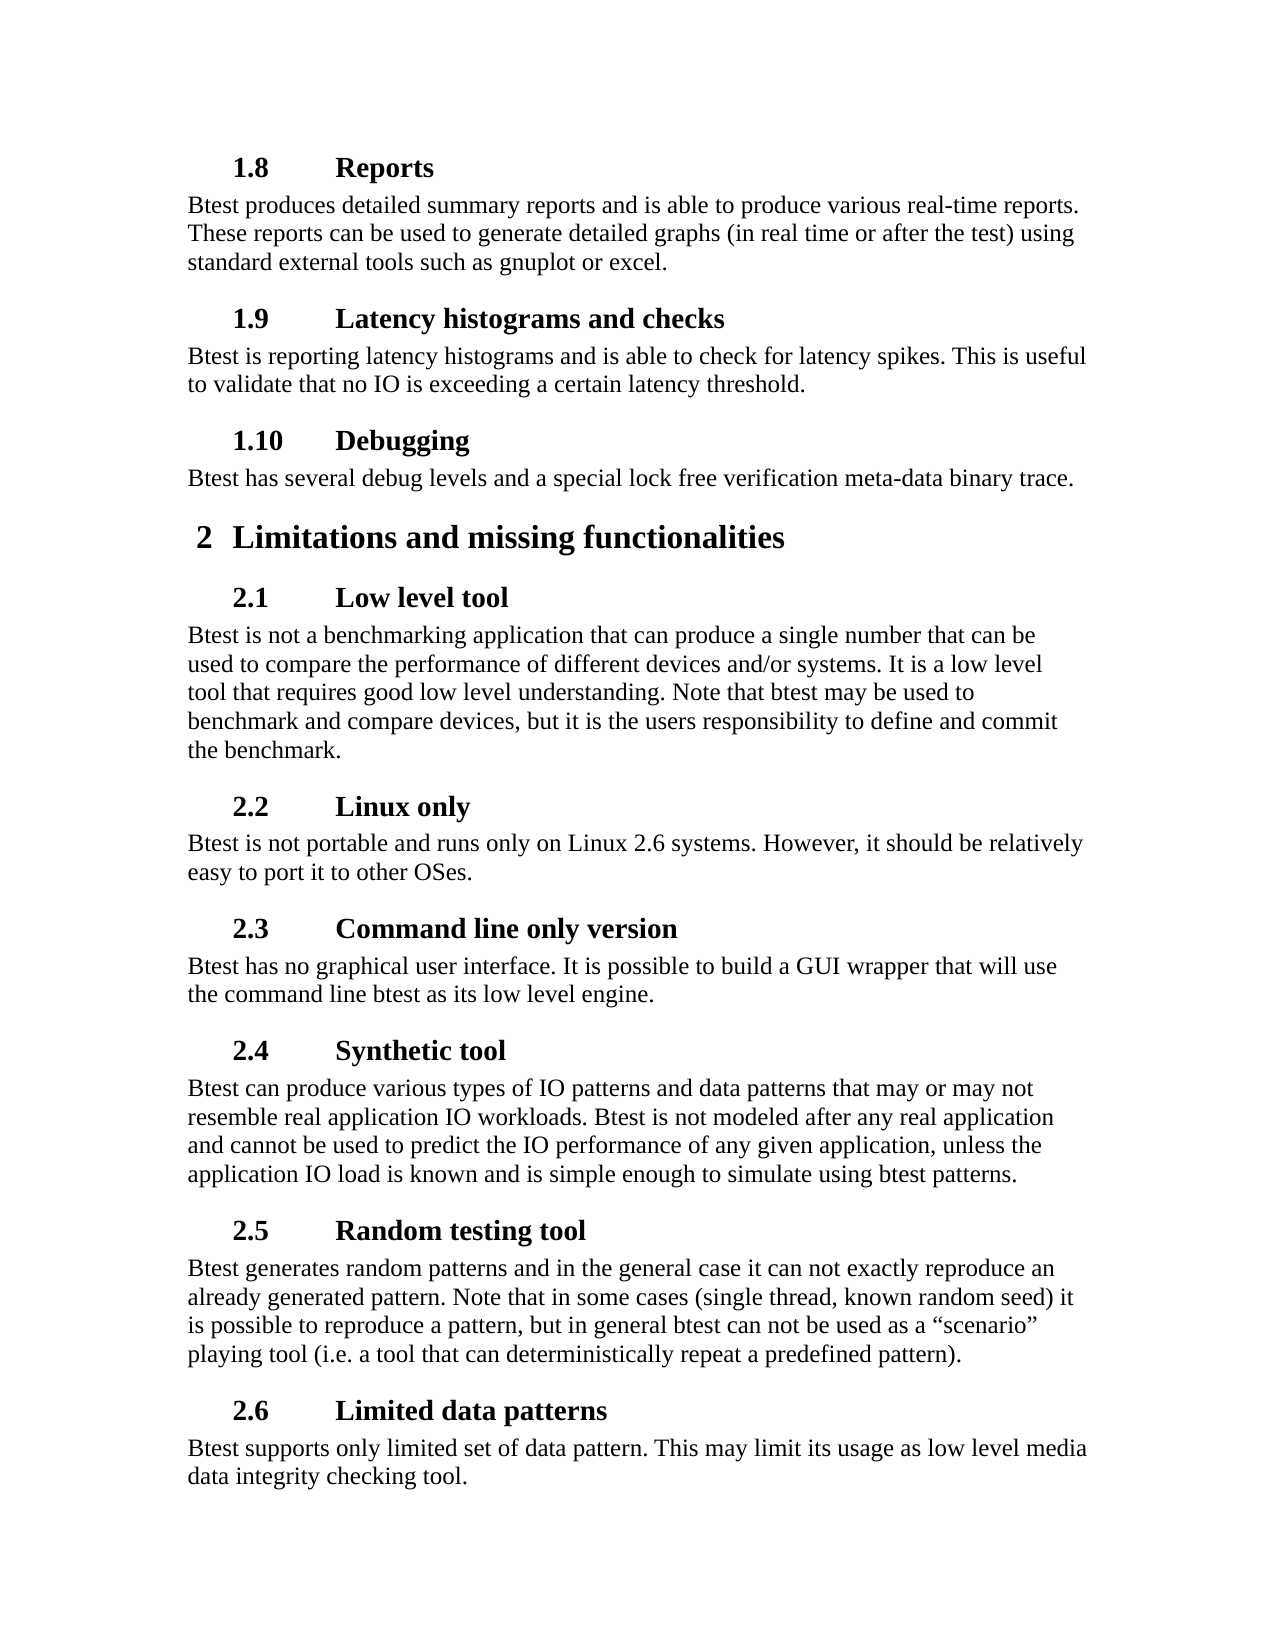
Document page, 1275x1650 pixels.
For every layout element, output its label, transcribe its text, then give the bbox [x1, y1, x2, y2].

text Btest is reporting latency histograms and is able to check for latency spikes. This is useful to validate that no IO is exceeding a certain latency threshold. [187, 341, 1087, 398]
subtitle Limitations and missing functionalities [187, 517, 1087, 555]
subtitle Synthetic tool [225, 1033, 1087, 1067]
text Btest produces detailed summary reports and is able to produce various real-time reports. These reports can be used to generate detailed graphs (in real time or after the test) using standard external tools such as gnuplot or excel. [187, 190, 1087, 276]
text Btest generates random patterns and in the general case it can not exactly reproduce an already generated pattern. Note that in some cases (single thread, known random seed) it is possible to reproduce a pattern, but in general btest can not be used as a “scenario” playing tool (i.e. a tool that can deterministically repeat a predefined pattern). [187, 1253, 1087, 1368]
subtitle Random testing tool [225, 1213, 1087, 1247]
subtitle Reports [225, 150, 1087, 183]
subtitle Debugging [225, 423, 1087, 457]
subtitle Command line only version [225, 911, 1087, 944]
text Btest supports only limited set of data pattern. This may limit its usage as low level media data integrity checking tool. [187, 1433, 1087, 1490]
text Btest is not portable and runs only on Linux 2.6 systems. However, it should be relatively easy to port it to other OSes. [187, 828, 1087, 886]
text Btest has no graphical user interface. It is possible to build a GUI wrapper that will use the command line btest as its low level engine. [187, 951, 1087, 1008]
subtitle Latency histograms and checks [225, 301, 1087, 334]
subtitle Linux only [225, 789, 1087, 822]
text Btest is not a benchmarking application that can produce a single number that can be used to compare the performance of different devices and/or systems. It is a low level tool that requires good low level understanding. Note that btest may be used to benchmark and compare devices, but it is the users responsibility to define and commit the benchmark. [187, 620, 1087, 764]
subtitle Low level tool [225, 580, 1087, 614]
text Btest has several debug levels and a special lock free verification meta-data binary trace. [187, 463, 1087, 492]
subtitle Limited data patterns [225, 1393, 1087, 1426]
text Btest can produce various types of IO patterns and data patterns that may or may not resemble real application IO workloads. Btest is not modeled after any real application and cannot be used to predict the IO performance of any given application, unless the application IO load is known and is simple enough to simulate using btest patterns. [187, 1073, 1087, 1188]
